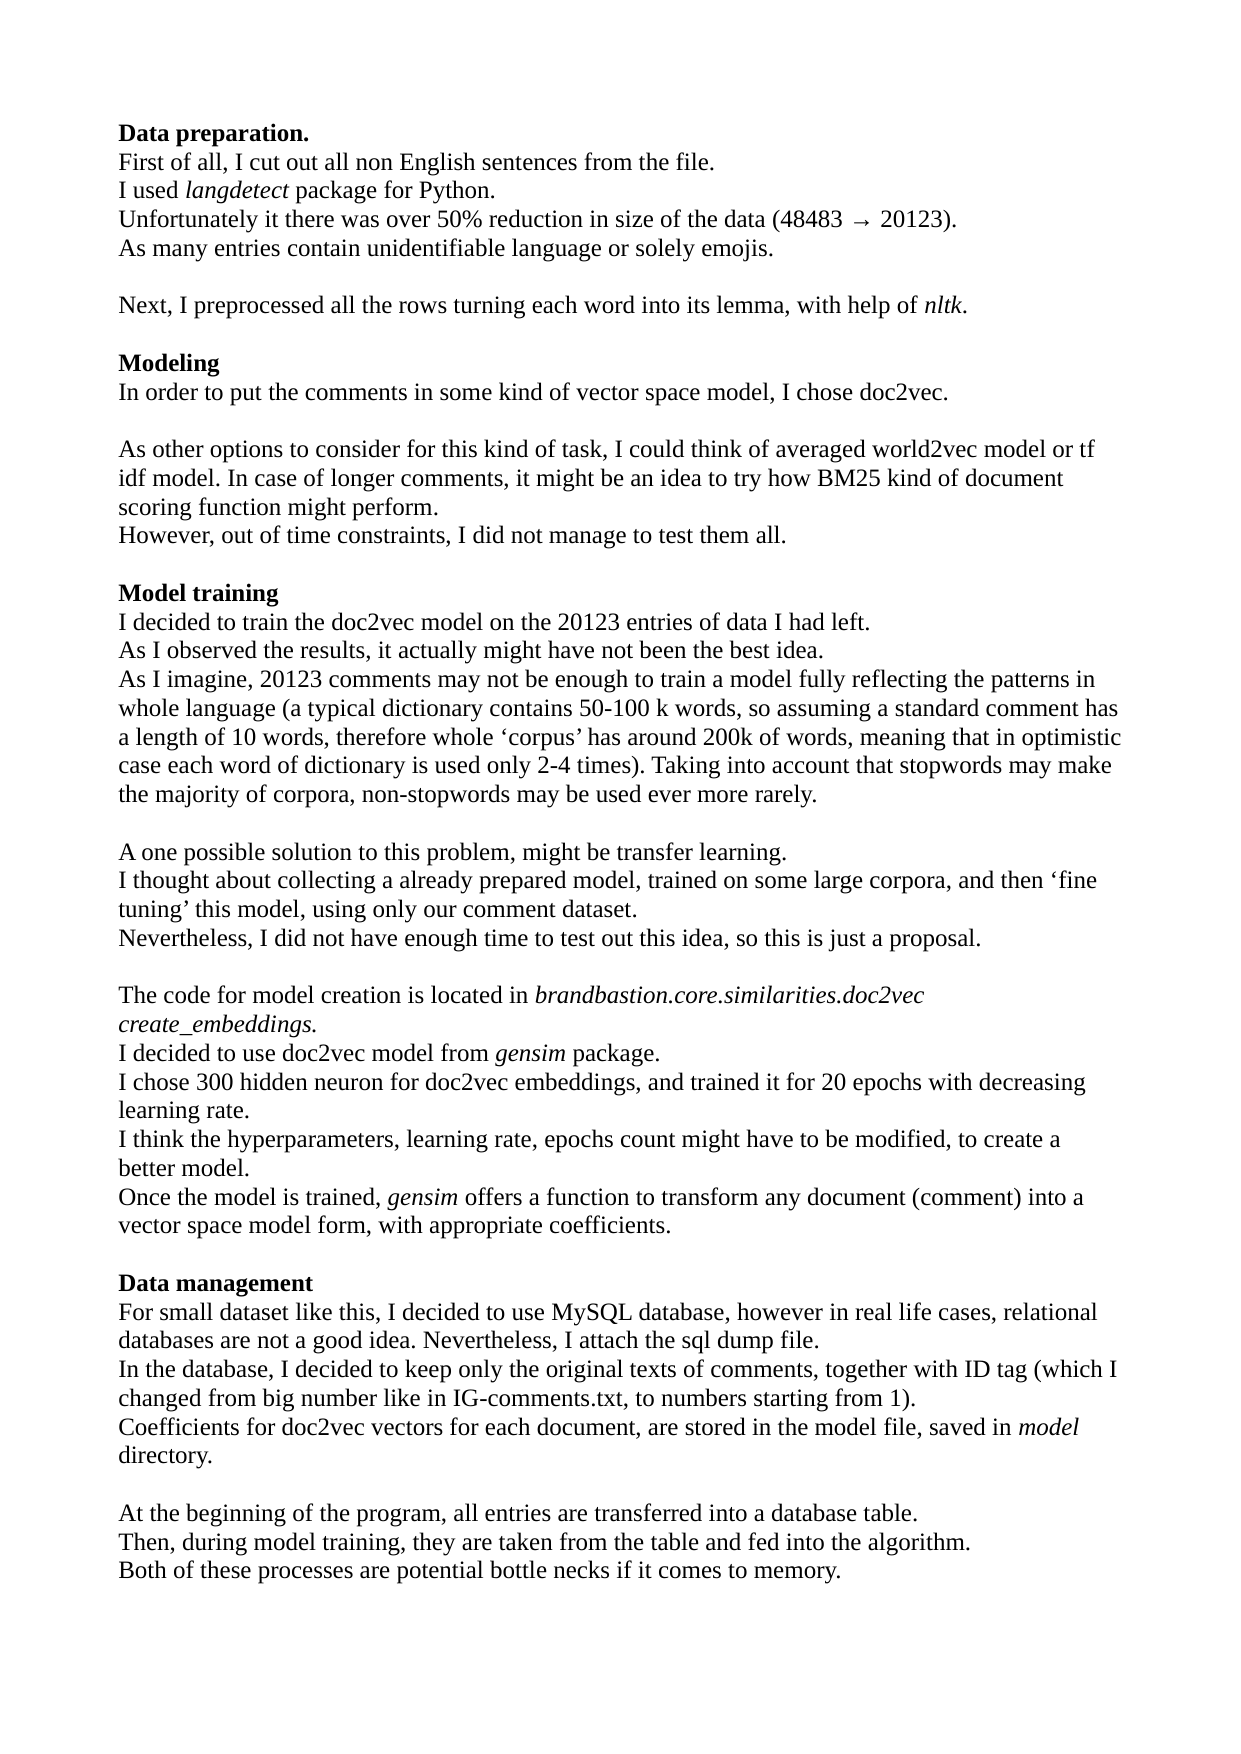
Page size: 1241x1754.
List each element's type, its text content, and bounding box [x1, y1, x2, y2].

text At the beginning of the program, all entries are transferred into a database table. [118, 1498, 1122, 1527]
text I think the hyperparameters, learning rate, epochs count might have to be modified, to create a better model. [118, 1124, 1122, 1182]
text I decided to use doc2vec model from gensim package. [118, 1038, 1122, 1067]
text Nevertheless, I did not have enough time to test out this idea, so this is just a proposal. [118, 923, 1122, 952]
text As other options to consider for this kind of task, I could think of averaged world2vec model or tf idf model. In case of longer comments, it might be an idea to try how BM25 kind of document scoring function might perform. [118, 434, 1122, 521]
text Data preparation. [118, 118, 1122, 147]
text However, out of time constraints, I did not manage to test them all. [118, 521, 1122, 549]
text Next, I preprocessed all the rows turning each word into its lemma, with help of nltk. [118, 291, 1122, 319]
text Coefficients for doc2vec vectors for each document, are stored in the model file, saved in model directory. [118, 1412, 1122, 1469]
text Model training [118, 578, 1122, 607]
text I thought about collecting a already prepared model, trained on some large corpora, and then ‘fine tuning’ this model, using only our comment dataset. [118, 866, 1122, 923]
text First of all, I cut out all non English sentences from the file. [118, 147, 1122, 176]
text As many entries contain unidentifiable language or solely emojis. [118, 233, 1122, 262]
text Modeling [118, 348, 1122, 377]
text Then, during model training, they are taken from the table and fed into the algorithm. [118, 1527, 1122, 1556]
text In the database, I decided to keep only the original texts of comments, together with ID tag (which I changed from big number like in IG-comments.txt, to numbers starting from 1). [118, 1354, 1122, 1412]
text The code for model creation is located in brandbastion.core.similarities.doc2vec create_embeddings. [118, 981, 1122, 1038]
text I used langdetect package for Python. [118, 176, 1122, 204]
text As I imagine, 20123 comments may not be enough to train a model fully reflecting the patterns in whole language (a typical dictionary contains 50-100 k words, so assuming a standard comment has a length of 10 words, therefore whole ‘corpus’ has around 200k of words, meaning that in optimistic case each word of dictionary is used only 2-4 times). Taking into account that stopwords may make the majority of corpora, non-stopwords may be used ever more rarely. [118, 664, 1122, 808]
text I chose 300 hidden neuron for doc2vec embeddings, and trained it for 20 epochs with decreasing learning rate. [118, 1067, 1122, 1124]
text Unfortunately it there was over 50% reduction in size of the data (48483 → 20123). [118, 204, 1122, 233]
text In order to put the comments in some kind of vector space model, I chose doc2vec. [118, 377, 1122, 406]
text Data management [118, 1268, 1122, 1297]
text A one possible solution to this problem, might be transfer learning. [118, 837, 1122, 866]
text Both of these processes are potential bottle necks if it comes to memory. [118, 1556, 1122, 1584]
text Once the model is trained, gensim offers a function to transform any document (comment) into a vector space model form, with appropriate coefficients. [118, 1182, 1122, 1239]
text I decided to train the doc2vec model on the 20123 entries of data I had left. [118, 607, 1122, 636]
text As I observed the results, it actually might have not been the best idea. [118, 636, 1122, 664]
text For small dataset like this, I decided to use MySQL database, however in real life cases, relational databases are not a good idea. Nevertheless, I attach the sql dump file. [118, 1297, 1122, 1354]
